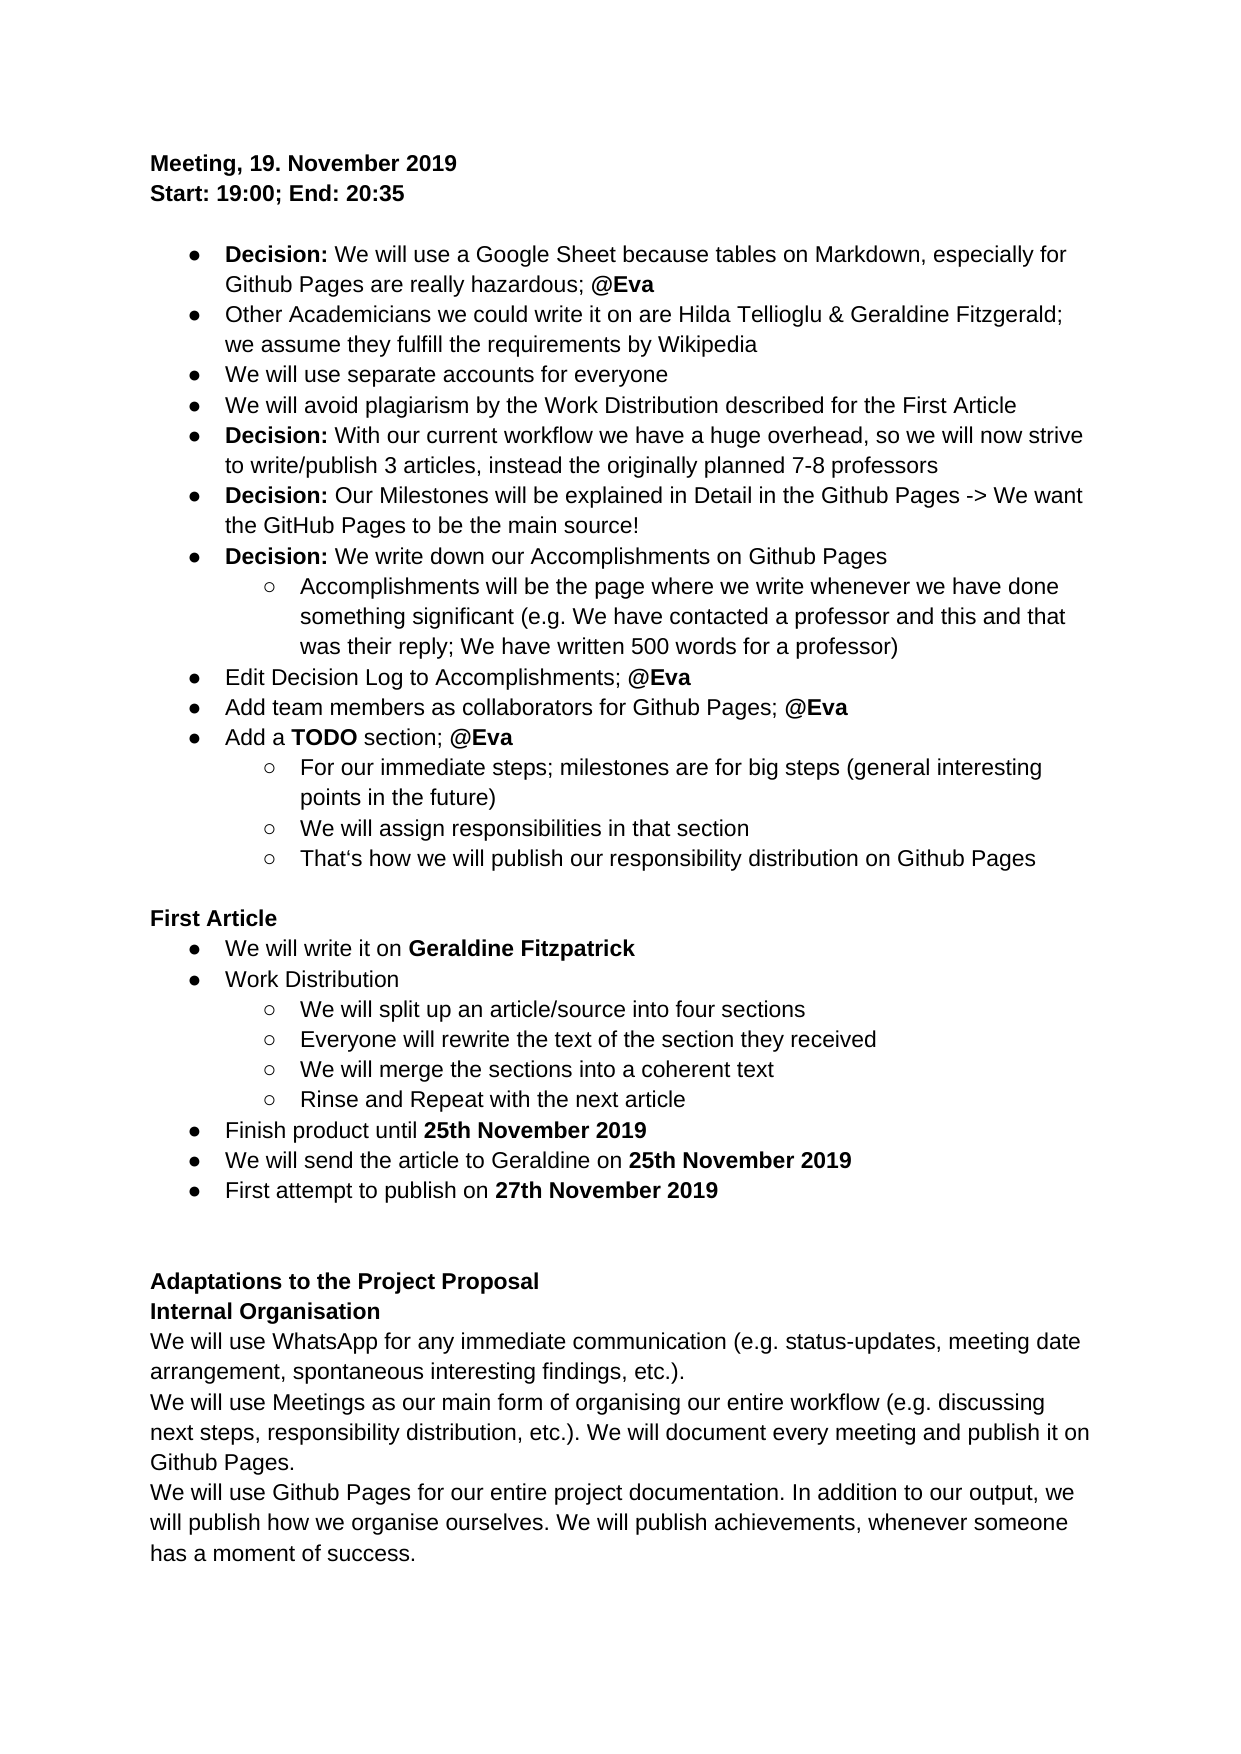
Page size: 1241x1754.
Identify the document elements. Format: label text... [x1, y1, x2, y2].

text First Article [150, 905, 1091, 932]
list We will use separate accounts for everyone [187, 361, 1091, 388]
list Add team members as collaborators for Github Pages; @Eva [187, 694, 1091, 720]
list Decision: We write down our Accomplishments on Github Pages [187, 543, 1091, 569]
list Work Distribution [187, 966, 1091, 992]
list Rinse and Repeat with the next article [262, 1086, 1091, 1113]
list First attempt to publish on 27th November 2019 [187, 1177, 1091, 1203]
list Everyone will rewrite the text of the section they received [262, 1026, 1091, 1052]
list Finish product until 25th November 2019 [187, 1117, 1091, 1143]
text Adaptations to the Project Proposal [150, 1268, 1091, 1294]
list Other Academicians we could write it on are Hilda Tellioglu & Geraldine Fitzgerald; we assume they fulfill the requirements by Wikipedia [187, 301, 1091, 358]
list Decision: With our current workflow we have a huge overhead, so we will now strive to write/publish 3 articles, instead the originally planned 7-8 professors [187, 422, 1091, 478]
text Meeting, 19. November 2019 [150, 150, 1091, 176]
list Edit Decision Log to Accomplishments; @Eva [187, 663, 1091, 690]
list We will avoid plagiarism by the Work Distribution described for the First Article [187, 392, 1091, 418]
list Decision: We will use a Google Sheet because tables on Markdown, especially for Github Pages are really hazardous; @Eva [187, 241, 1091, 297]
list We will send the article to Geraldine on 25th November 2019 [187, 1147, 1091, 1173]
list We will merge the sections into a coherent text [262, 1056, 1091, 1083]
text Start: 19:00; End: 20:35 [150, 180, 1091, 207]
list That‘s how we will publish our responsibility distribution on Github Pages [262, 845, 1091, 871]
text We will use Meetings as our main form of organising our entire workflow (e.g. discussing next steps, responsibility distribution, etc.). We will document every meeting and publish it on Github Pages. [150, 1388, 1091, 1475]
text Internal Organisation [150, 1298, 1091, 1324]
list Accomplishments will be the page where we write whenever we have done something significant (e.g. We have contacted a professor and this and that was their reply; We have written 500 words for a professor) [262, 573, 1091, 660]
text We will use WhatsApp for any immediate communication (e.g. status-updates, meeting date arrangement, spontaneous interesting findings, etc.). [150, 1328, 1091, 1385]
list We will split up an article/source into four sections [262, 996, 1091, 1022]
list We will write it on Geraldine Fitzpatrick [187, 935, 1091, 962]
list Add a TODO section; @Eva [187, 724, 1091, 750]
list Decision: Our Milestones will be explained in Detail in the Github Pages -> We want the GitHub Pages to be the main source! [187, 482, 1091, 539]
list We will assign responsibilities in that section [262, 814, 1091, 841]
text We will use Github Pages for our entire project documentation. In addition to our output, we will publish how we organise ourselves. We will publish achievements, whenever someone has a moment of success. [150, 1479, 1091, 1566]
list For our immediate steps; milestones are for big steps (general interesting points in the future) [262, 754, 1091, 811]
